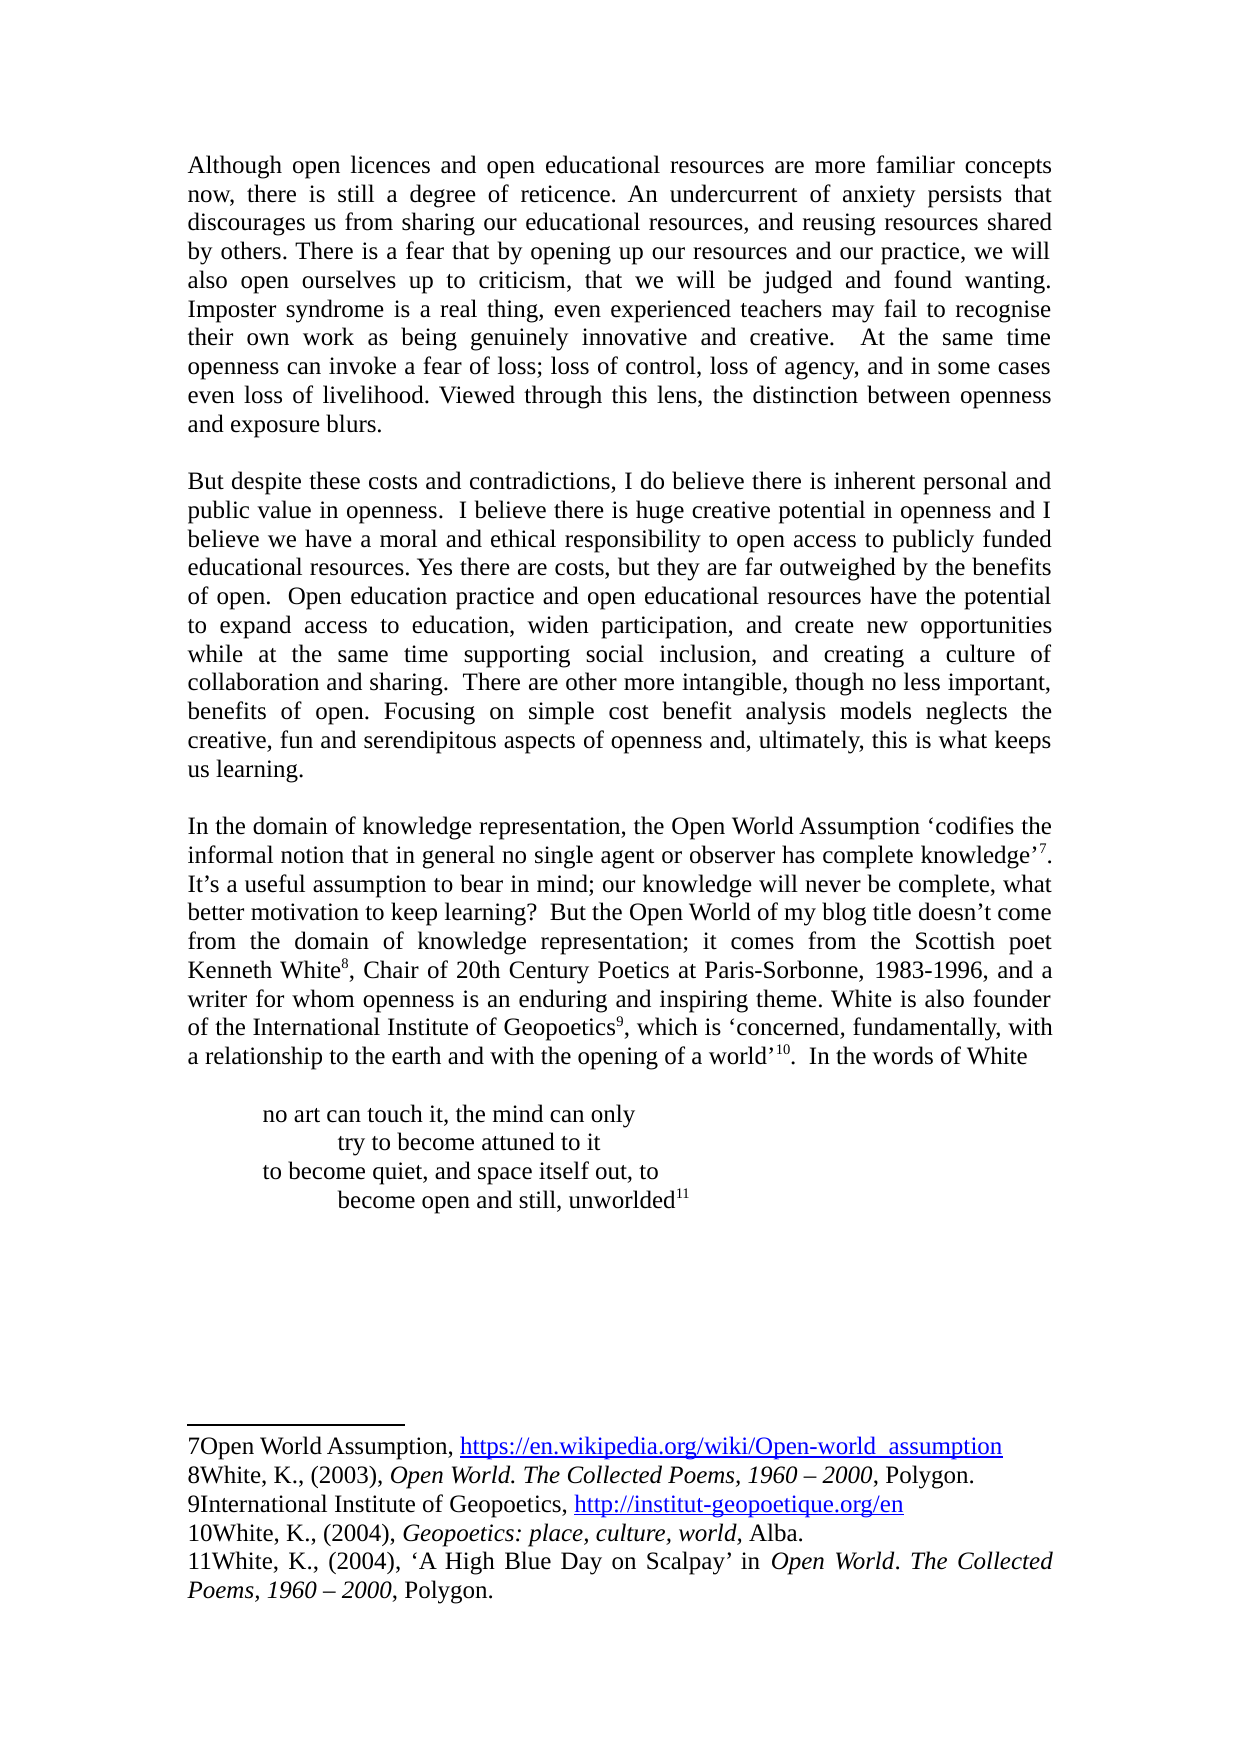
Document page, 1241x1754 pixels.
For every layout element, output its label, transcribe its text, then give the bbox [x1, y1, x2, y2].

text White, K., (2004), Geopoetics: place, culture, world, Alba. [187, 1518, 1053, 1546]
text In the domain of knowledge representation, the Open World Assumption ‘codifies the informal notion that in general no single agent or observer has complete knowledge’. It’s a useful assumption to bear in mind; our knowledge will never be complete, what better motivation to keep learning? But the Open World of my blog title doesn’t come from the domain of knowledge representation; it comes from the Scottish poet Kenneth White, Chair of 20th Century Poetics at Paris-Sorbonne, 1983-1996, and a writer for whom openness is an enduring and inspiring theme. White is also founder of the International Institute of Geopoetics, which is ‘concerned, fundamentally, with a relationship to the earth and with the opening of a world’. In the words of White [187, 811, 1053, 1070]
text to become quiet, and space itself out, to [187, 1156, 1053, 1185]
text White, K., (2004), ‘A High Blue Day on Scalpay’ in Open World. The Collected Poems, 1960 – 2000, Polygon. [187, 1546, 1053, 1604]
text International Institute of Geopoetics, http://institut-geopoetique.org/en [187, 1489, 1053, 1518]
text But despite these costs and contradictions, I do believe there is inherent personal and public value in openness. I believe there is huge creative potential in openness and I believe we have a moral and ethical responsibility to open access to publicly funded educational resources. Yes there are costs, but they are far outweighed by the benefits of open. Open education practice and open educational resources have the potential to expand access to education, widen participation, and create new opportunities while at the same time supporting social inclusion, and creating a culture of collaboration and sharing. There are other more intangible, though no less important, benefits of open. Focusing on simple cost benefit analysis models neglects the creative, fun and serendipitous aspects of openness and, ultimately, this is what keeps us learning. [187, 466, 1053, 782]
text become open and still, unworlded [262, 1185, 1053, 1214]
text White, K., (2003), Open World. The Collected Poems, 1960 – 2000, Polygon. [187, 1460, 1053, 1489]
text try to become attuned to it [262, 1127, 1053, 1156]
text Open World Assumption, https://en.wikipedia.org/wiki/Open-world_assumption [187, 1431, 1053, 1460]
text Although open licences and open educational resources are more familiar concepts now, there is still a degree of reticence. An undercurrent of anxiety persists that discourages us from sharing our educational resources, and reusing resources shared by others. There is a fear that by opening up our resources and our practice, we will also open ourselves up to criticism, that we will be judged and found wanting. Imposter syndrome is a real thing, even experienced teachers may fail to recognise their own work as being genuinely innovative and creative. At the same time openness can invoke a fear of loss; loss of control, loss of agency, and in some cases even loss of livelihood. Viewed through this lens, the distinction between openness and exposure blurs. [187, 150, 1053, 437]
text no art can touch it, the mind can only [187, 1099, 1053, 1127]
